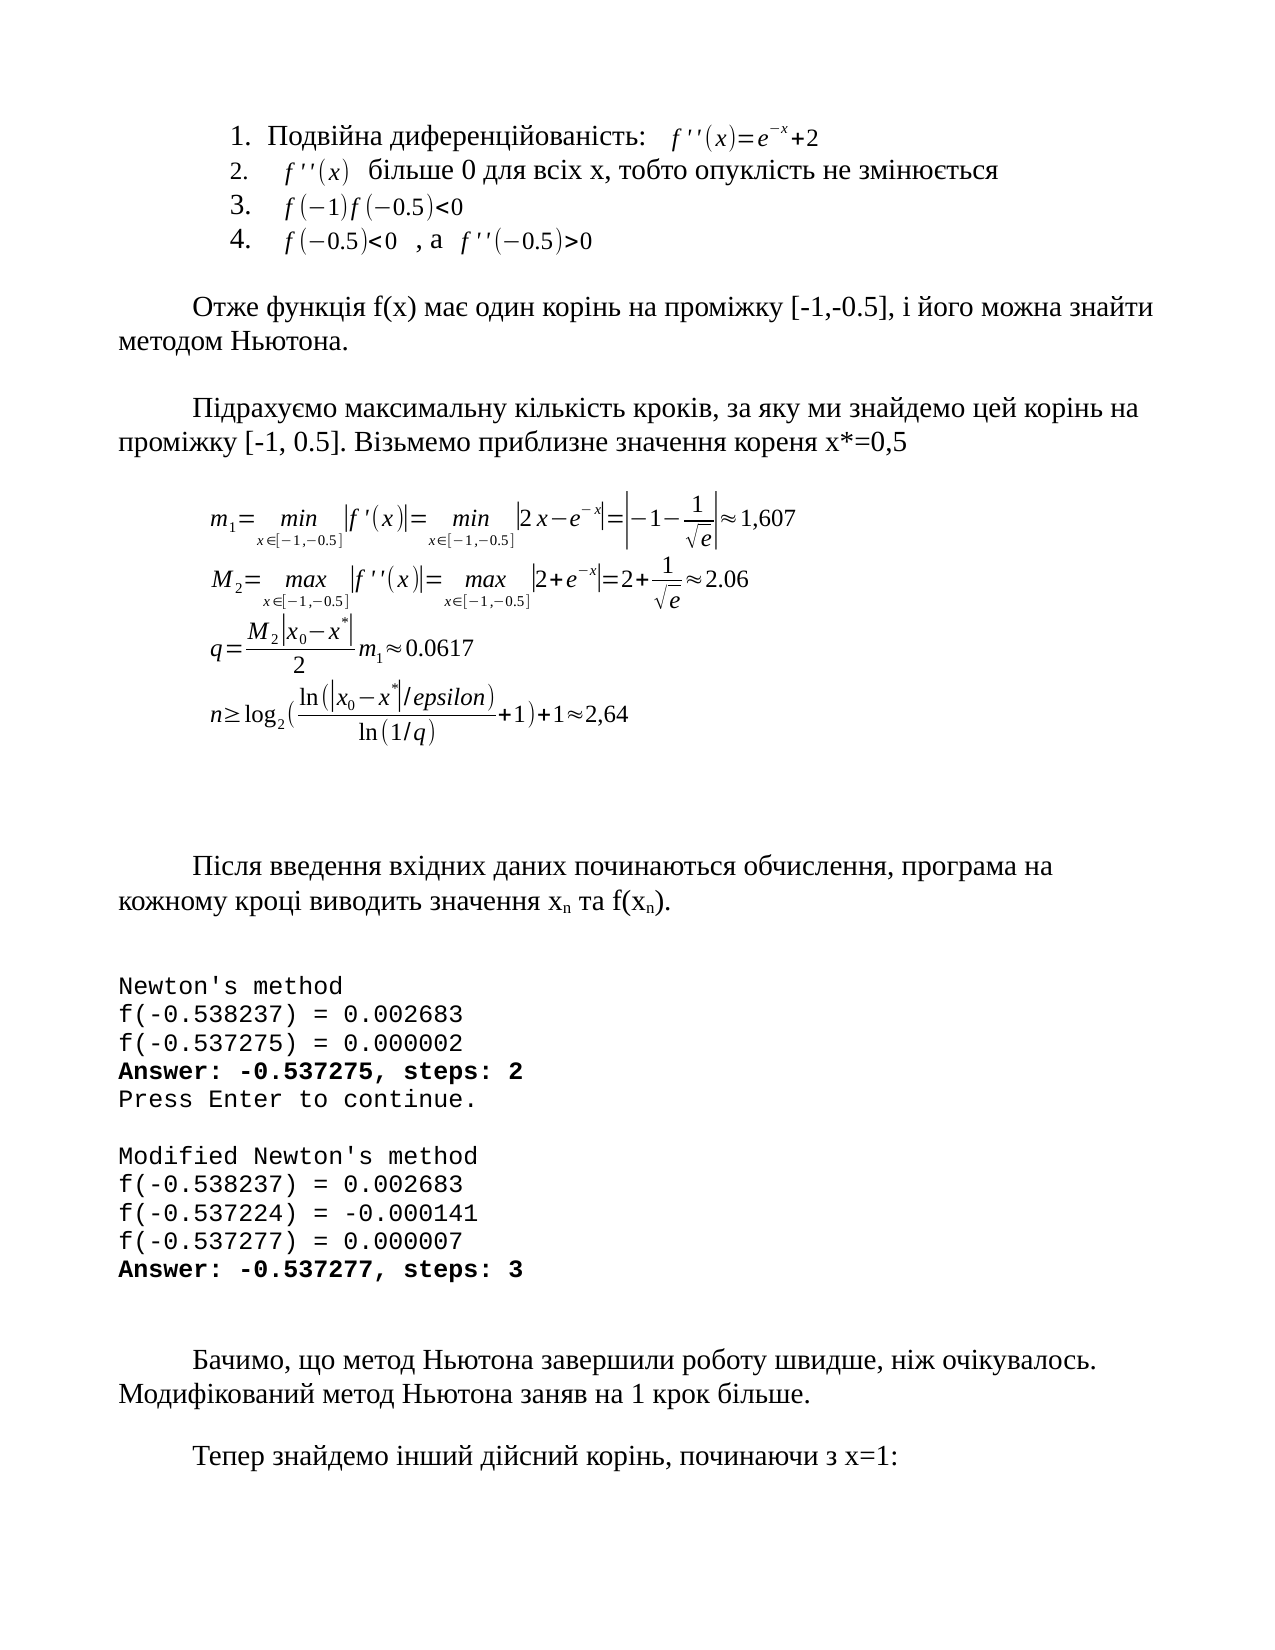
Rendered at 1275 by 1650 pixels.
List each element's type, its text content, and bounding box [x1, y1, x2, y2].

text Answer: -0.537275, steps: 2 [118, 1058, 1157, 1087]
text Answer: -0.537277, steps: 3 [118, 1257, 1157, 1285]
text Підрахуємо максимальну кількість кроків, за яку ми знайдемо цей корінь на проміжку [-1, 0.5]. Візьмемо приблизне значення кореня x*=0,5 [118, 390, 1157, 457]
text f(-0.537275) = 0.000002 [118, 1030, 1157, 1058]
list Подвійна диференційованість: [229, 118, 1157, 152]
text Press Enter to continue. [118, 1087, 1157, 1115]
text Отже функція f(x) має один корінь на проміжку [-1,-0.5], і його можна знайти методом Ньютона. [118, 289, 1157, 357]
text f(-0.537277) = 0.000007 [118, 1228, 1157, 1257]
text Бачимо, що метод Ньютона завершили роботу швидше, ніж очікувалось. Модифікований метод Ньютона заняв на 1 крок більше. [118, 1342, 1157, 1410]
text Newton's method [118, 973, 1157, 1002]
text f(-0.537224) = -0.000141 [118, 1200, 1157, 1228]
text Modified Newton's method [118, 1143, 1157, 1172]
text f(-0.538237) = 0.002683 [118, 1002, 1157, 1030]
list більше 0 для всіх x, тобто опуклість не змінюється [229, 152, 1157, 187]
list , а [229, 221, 1157, 256]
text f(-0.538237) = 0.002683 [118, 1172, 1157, 1200]
text Після введення вхідних даних починаються обчислення, програма на кожному кроці виводить значення xn та f(xn). [118, 848, 1157, 917]
text Тепер знайдемо інший дійсний корінь, починаючи з x=1: [118, 1438, 1157, 1472]
